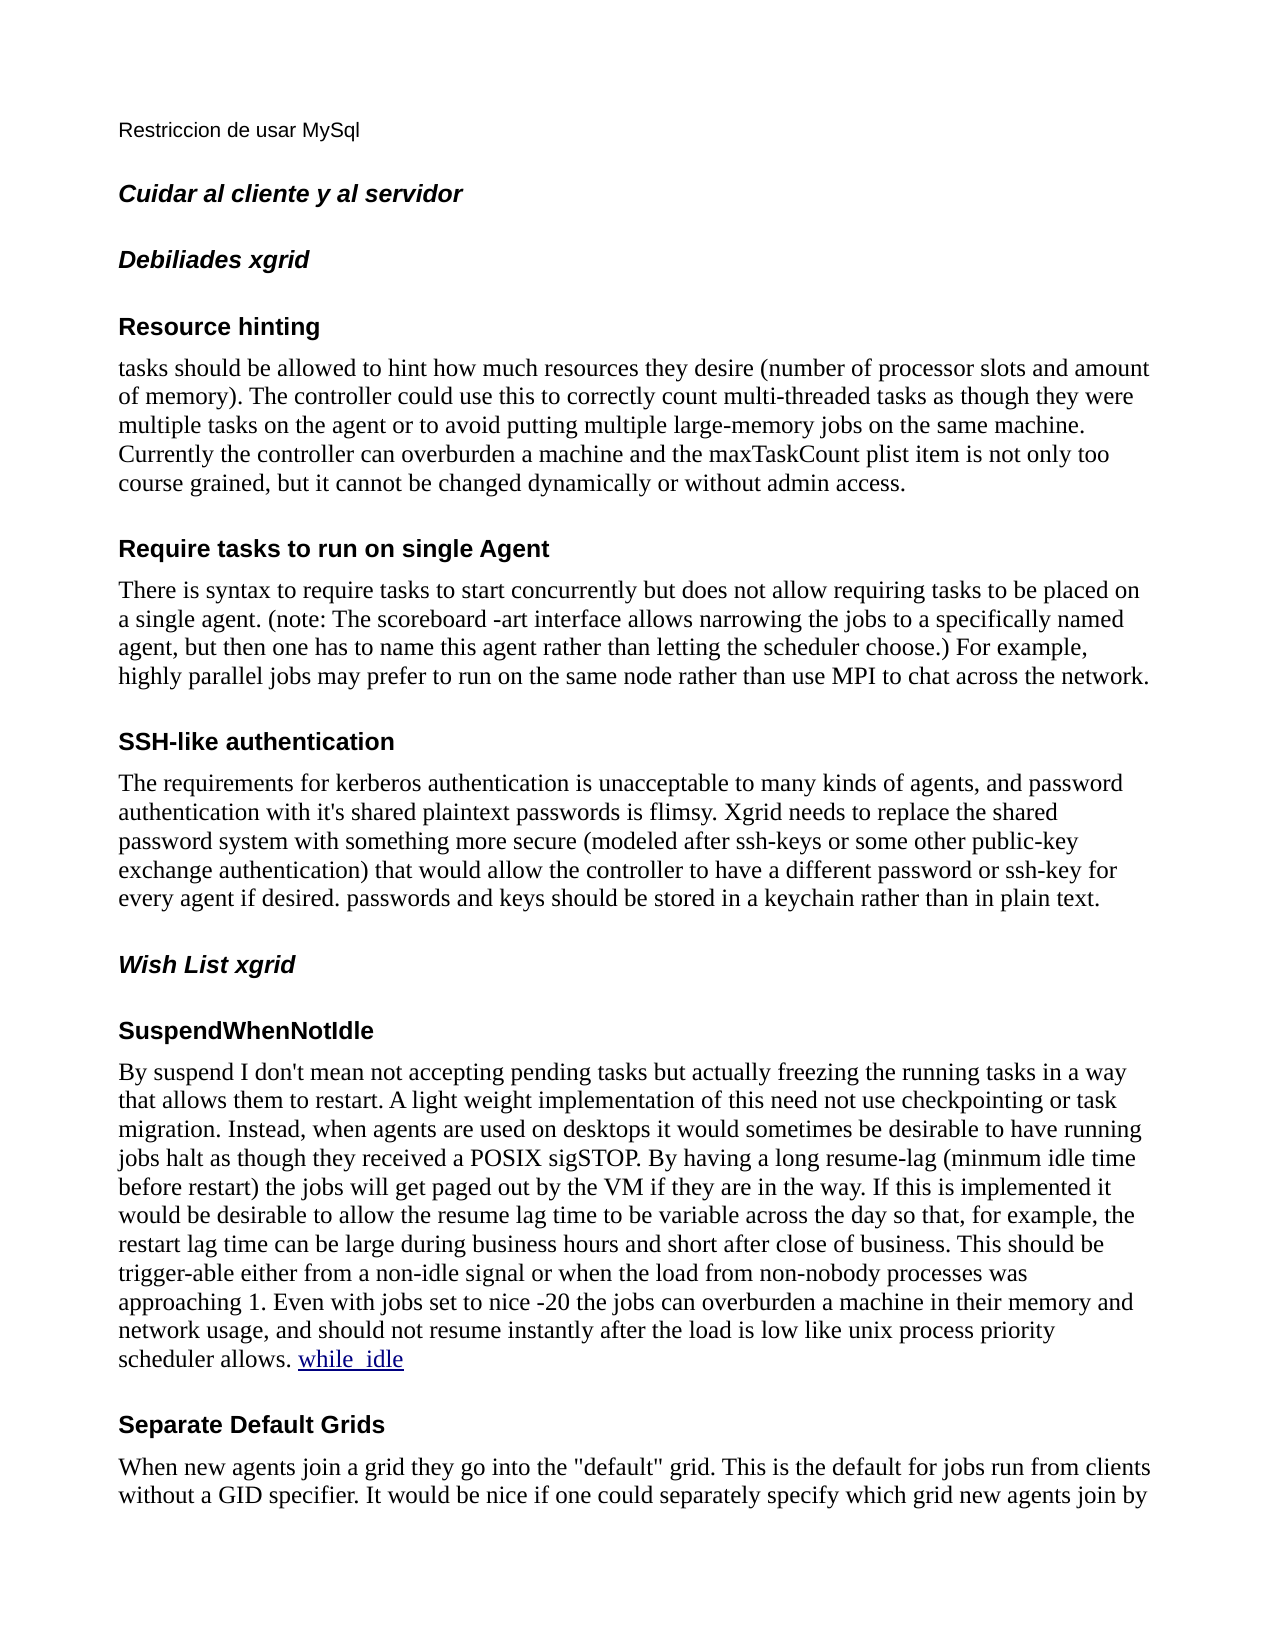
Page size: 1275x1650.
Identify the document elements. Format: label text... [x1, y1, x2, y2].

subtitle Resource hinting [118, 312, 1157, 340]
text There is syntax to require tasks to start concurrently but does not allow requiring tasks to be placed on a single agent. (note: The scoreboard -art interface allows narrowing the jobs to a specifically named agent, but then one has to name this agent rather than letting the scheduler choose.) For example, highly parallel jobs may prefer to run on the same node rather than use MPI to chat across the network. [118, 575, 1157, 690]
subtitle Separate Default Grids [118, 1411, 1157, 1439]
text By suspend I don't mean not accepting pending tasks but actually freezing the running tasks in a way that allows them to restart. A light weight implementation of this need not use checkpointing or task migration. Instead, when agents are used on desktops it would sometimes be desirable to have running jobs halt as though they received a POSIX sigSTOP. By having a long resume-lag (minmum idle time before restart) the jobs will get paged out by the VM if they are in the way. If this is implemented it would be desirable to allow the resume lag time to be variable across the day so that, for example, the restart lag time can be large during business hours and short after close of business. This should be trigger-able either from a non-idle signal or when the load from non-nobody processes was approaching 1. Even with jobs set to nice -20 the jobs can overburden a machine in their memory and network usage, and should not resume instantly after the load is low like unix process priority scheduler allows. while_idle [118, 1057, 1157, 1373]
subtitle Restriccion de usar MySql [118, 118, 1157, 142]
subtitle Debiliades xgrid [118, 246, 1157, 274]
subtitle Cuidar al cliente y al servidor [118, 179, 1157, 208]
subtitle SuspendWhenNotIdle [118, 1016, 1157, 1044]
text When new agents join a grid they go into the "default" grid. This is the default for jobs run from clients without a GID specifier. It would be nice if one could separately specify which grid new agents join by [118, 1452, 1157, 1509]
text tasks should be allowed to hint how much resources they desire (number of processor slots and amount of memory). The controller could use this to correctly count multi-threaded tasks as though they were multiple tasks on the agent or to avoid putting multiple large-memory jobs on the same machine. Currently the controller can overburden a machine and the maxTaskCount plist item is not only too course grained, but it cannot be changed dynamically or without admin access. [118, 353, 1157, 496]
subtitle Require tasks to run on single Agent [118, 534, 1157, 562]
text The requirements for kerberos authentication is unacceptable to many kinds of agents, and password authentication with it's shared plaintext passwords is flimsy. Xgrid needs to replace the shared password system with something more secure (modeled after ssh-keys or some other public-key exchange authentication) that would allow the controller to have a different password or ssh-key for every agent if desired. passwords and keys should be stored in a keychain rather than in plain text. [118, 768, 1157, 912]
subtitle Wish List xgrid [118, 950, 1157, 978]
subtitle SSH-like authentication [118, 727, 1157, 756]
